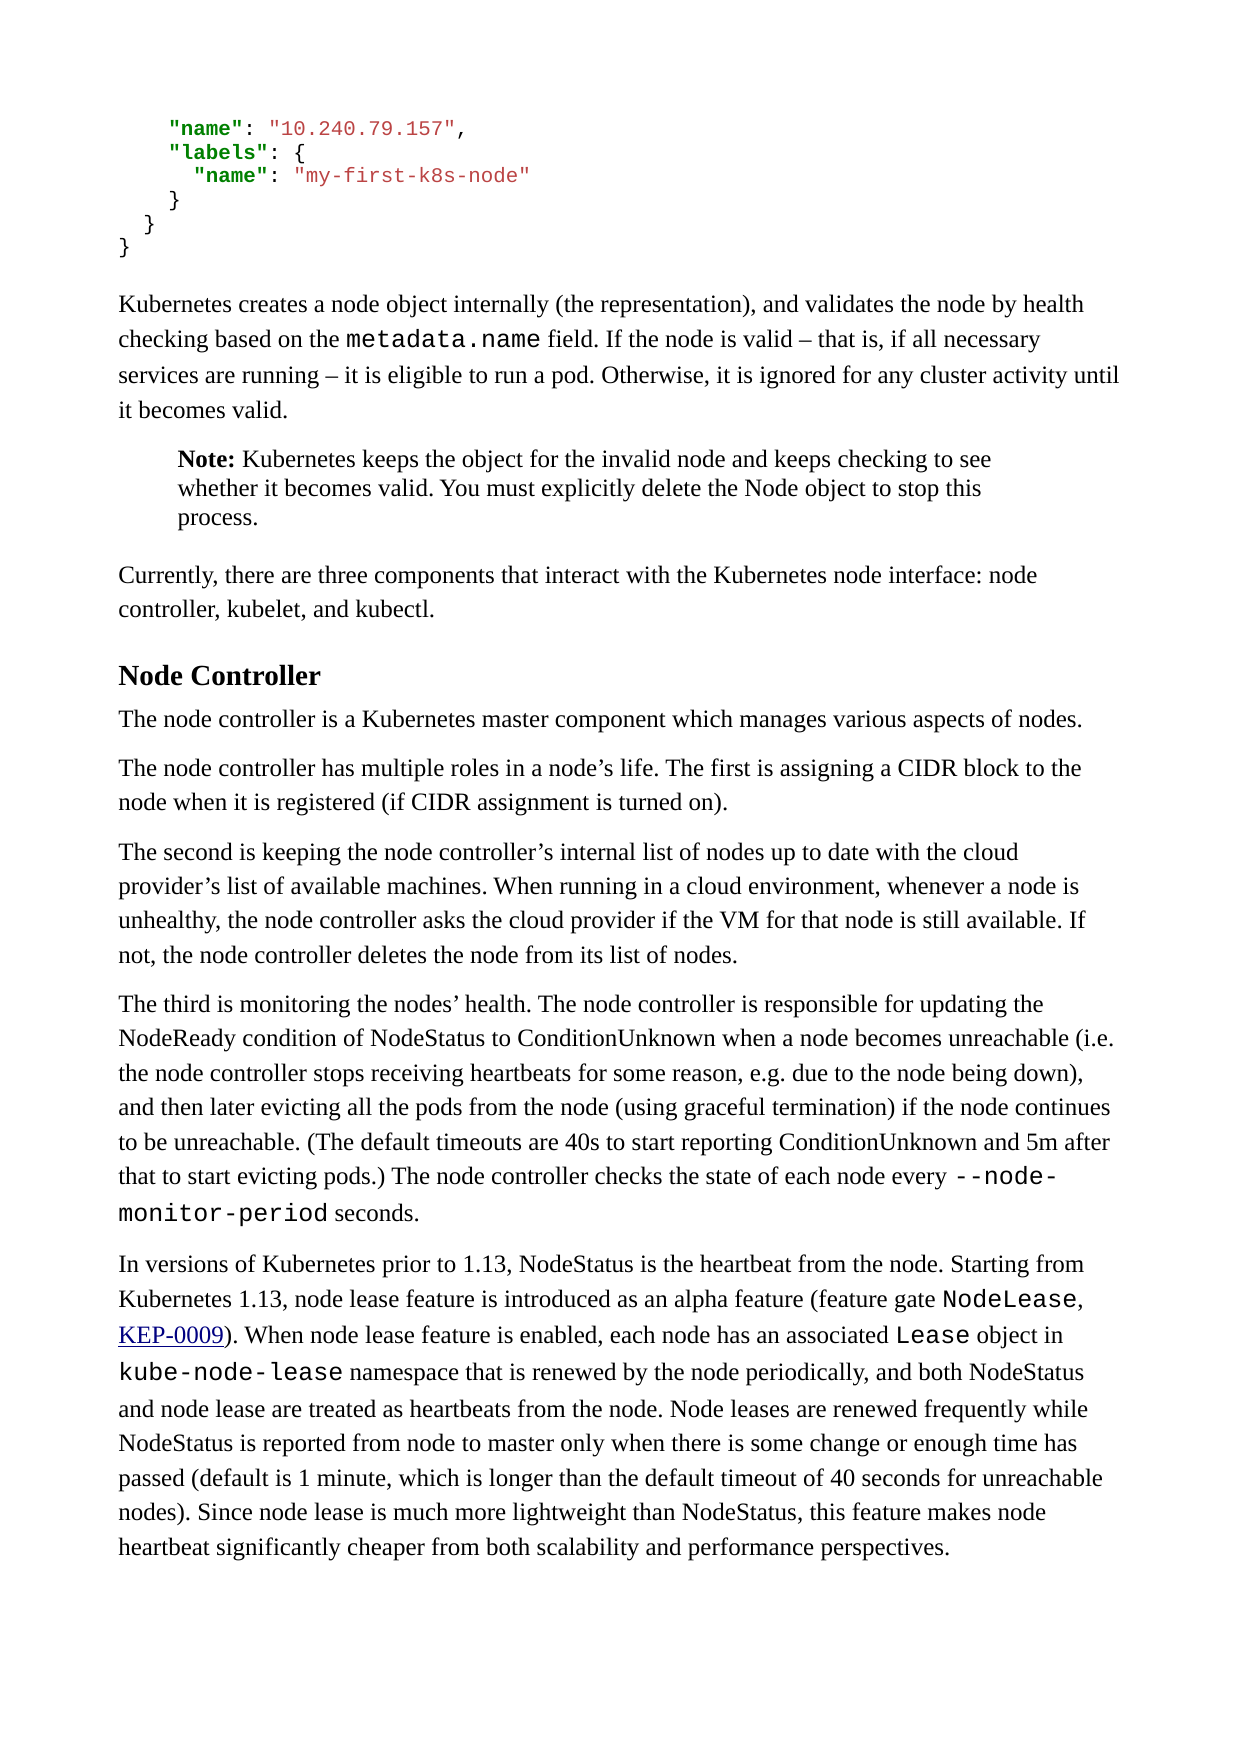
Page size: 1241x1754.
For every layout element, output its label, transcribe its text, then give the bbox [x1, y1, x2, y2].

text In versions of Kubernetes prior to 1.13, NodeStatus is the heartbeat from the node. Starting from Kubernetes 1.13, node lease feature is introduced as an alpha feature (feature gate NodeLease, KEP-0009). When node lease feature is enabled, each node has an associated Lease object in kube-node-lease namespace that is renewed by the node periodically, and both NodeStatus and node lease are treated as heartbeats from the node. Node leases are renewed frequently while NodeStatus is reported from node to master only when there is some change or enough time has passed (default is 1 minute, which is longer than the default timeout of 40 seconds for unreachable nodes). Since node lease is much more lightweight than NodeStatus, this feature makes node heartbeat significantly cheaper from both scalability and performance perspectives. [118, 1249, 1122, 1560]
text "name": "my-first-k8s-node" [118, 165, 1122, 189]
text The second is keeping the node controller’s internal list of nodes up to date with the cloud provider’s list of available machines. When running in a cloud environment, whenever a node is unhealthy, the node controller asks the cloud provider if the VM for that node is still available. If not, the node controller deletes the node from its list of nodes. [118, 837, 1122, 969]
text } [118, 189, 1122, 213]
text "labels": { [118, 142, 1122, 165]
text Currently, there are three components that interact with the Kubernetes node interface: node controller, kubelet, and kubectl. [118, 560, 1122, 623]
text } [118, 236, 1122, 260]
text } [118, 213, 1122, 236]
text The node controller has multiple roles in a node’s life. The first is assigning a CIDR block to the node when it is registered (if CIDR assignment is turned on). [118, 753, 1122, 816]
subtitle Node Controller [118, 658, 1122, 691]
text Kubernetes creates a node object internally (the representation), and validates the node by health checking based on the metadata.name field. If the node is valid – that is, if all necessary services are running – it is eligible to run a pod. Otherwise, it is ignored for any cluster activity until it becomes valid. [118, 289, 1122, 424]
text Note: Kubernetes keeps the object for the invalid node and keeps checking to see whether it becomes valid. You must explicitly delete the Node object to stop this process. [177, 444, 1063, 530]
text The third is monitoring the nodes’ health. The node controller is responsible for updating the NodeReady condition of NodeStatus to ConditionUnknown when a node becomes unreachable (i.e. the node controller stops receiving heartbeats for some reason, e.g. due to the node being down), and then later evicting all the pods from the node (using graceful termination) if the node continues to be unreachable. (The default timeouts are 40s to start reporting ConditionUnknown and 5m after that to start evicting pods.) The node controller checks the state of each node every --node-monitor-period seconds. [118, 989, 1122, 1229]
text The node controller is a Kubernetes master component which manages various aspects of nodes. [118, 704, 1122, 733]
text "name": "10.240.79.157", [118, 118, 1122, 142]
